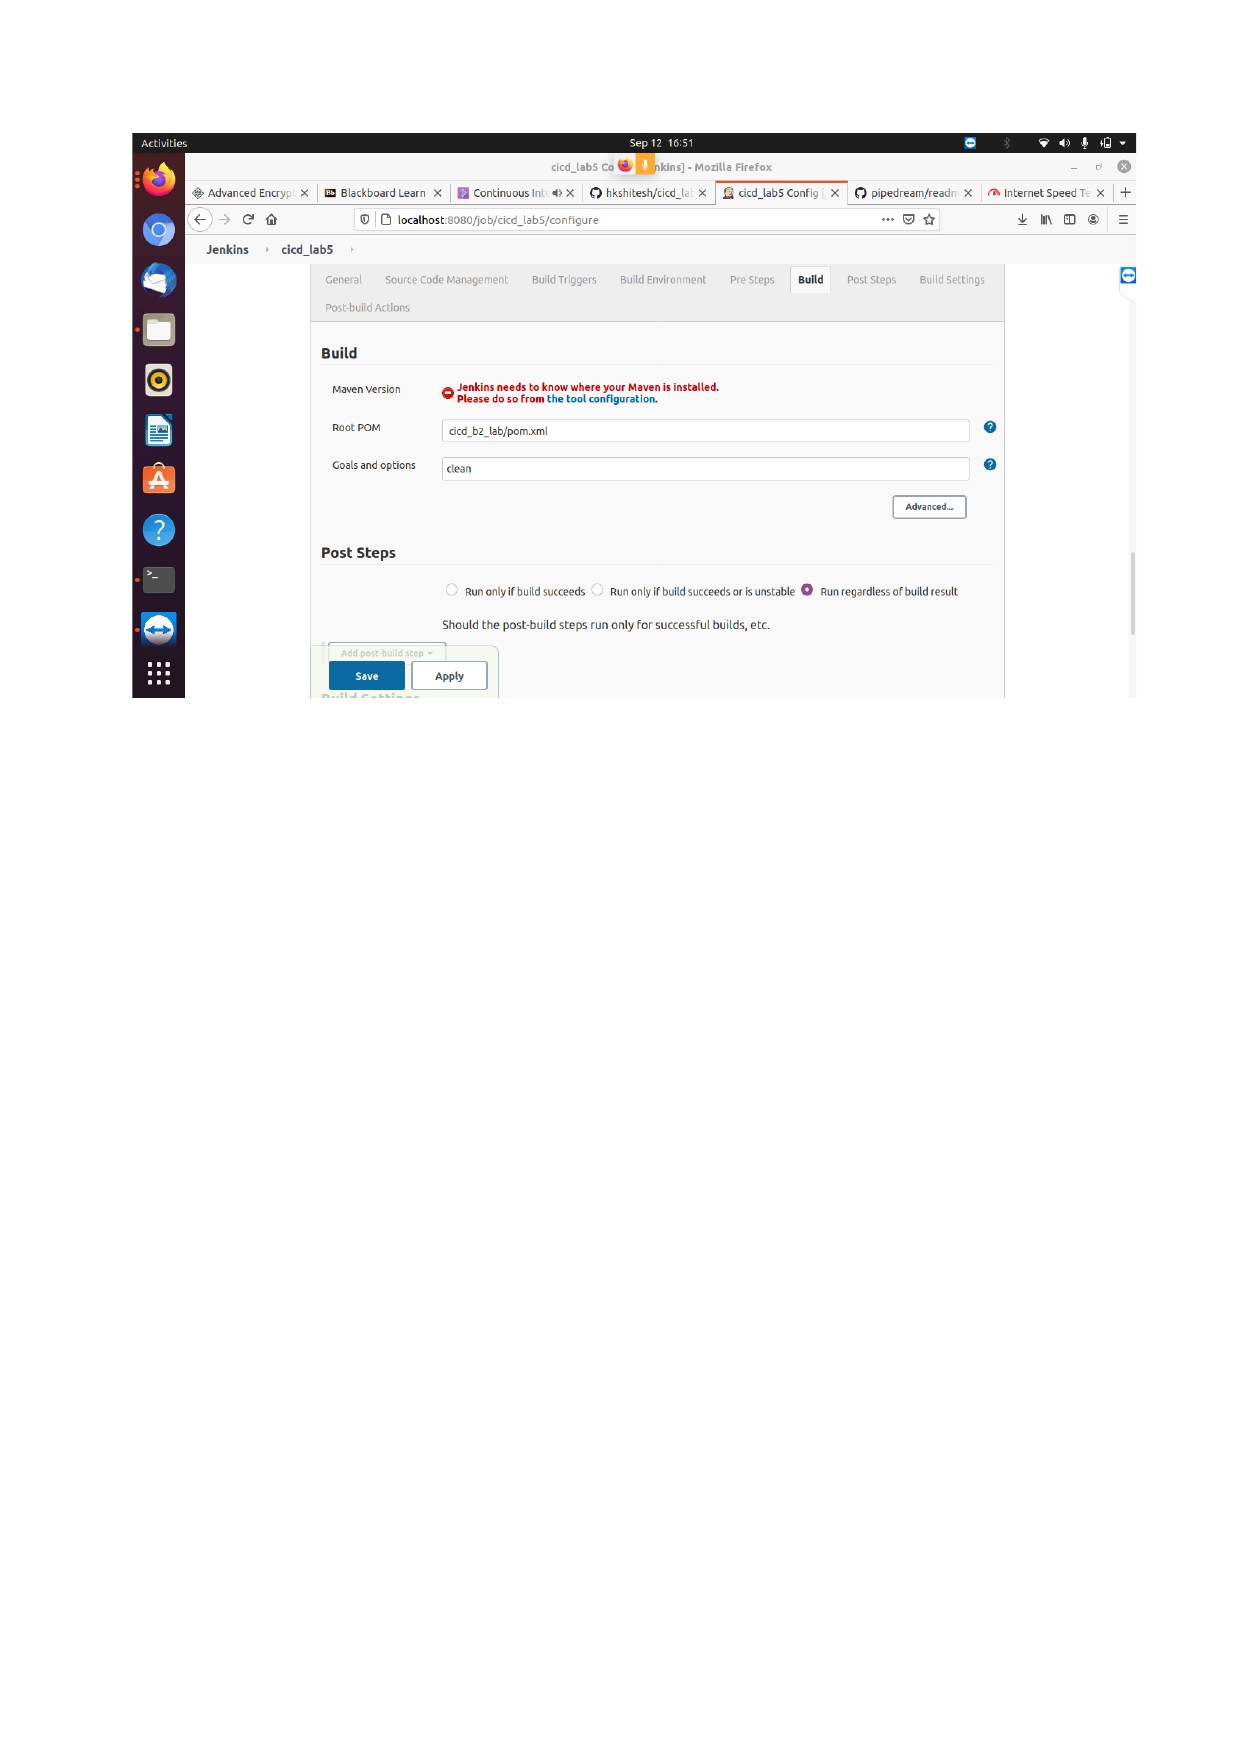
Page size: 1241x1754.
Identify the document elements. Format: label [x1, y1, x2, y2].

picture [132, 133, 1137, 698]
